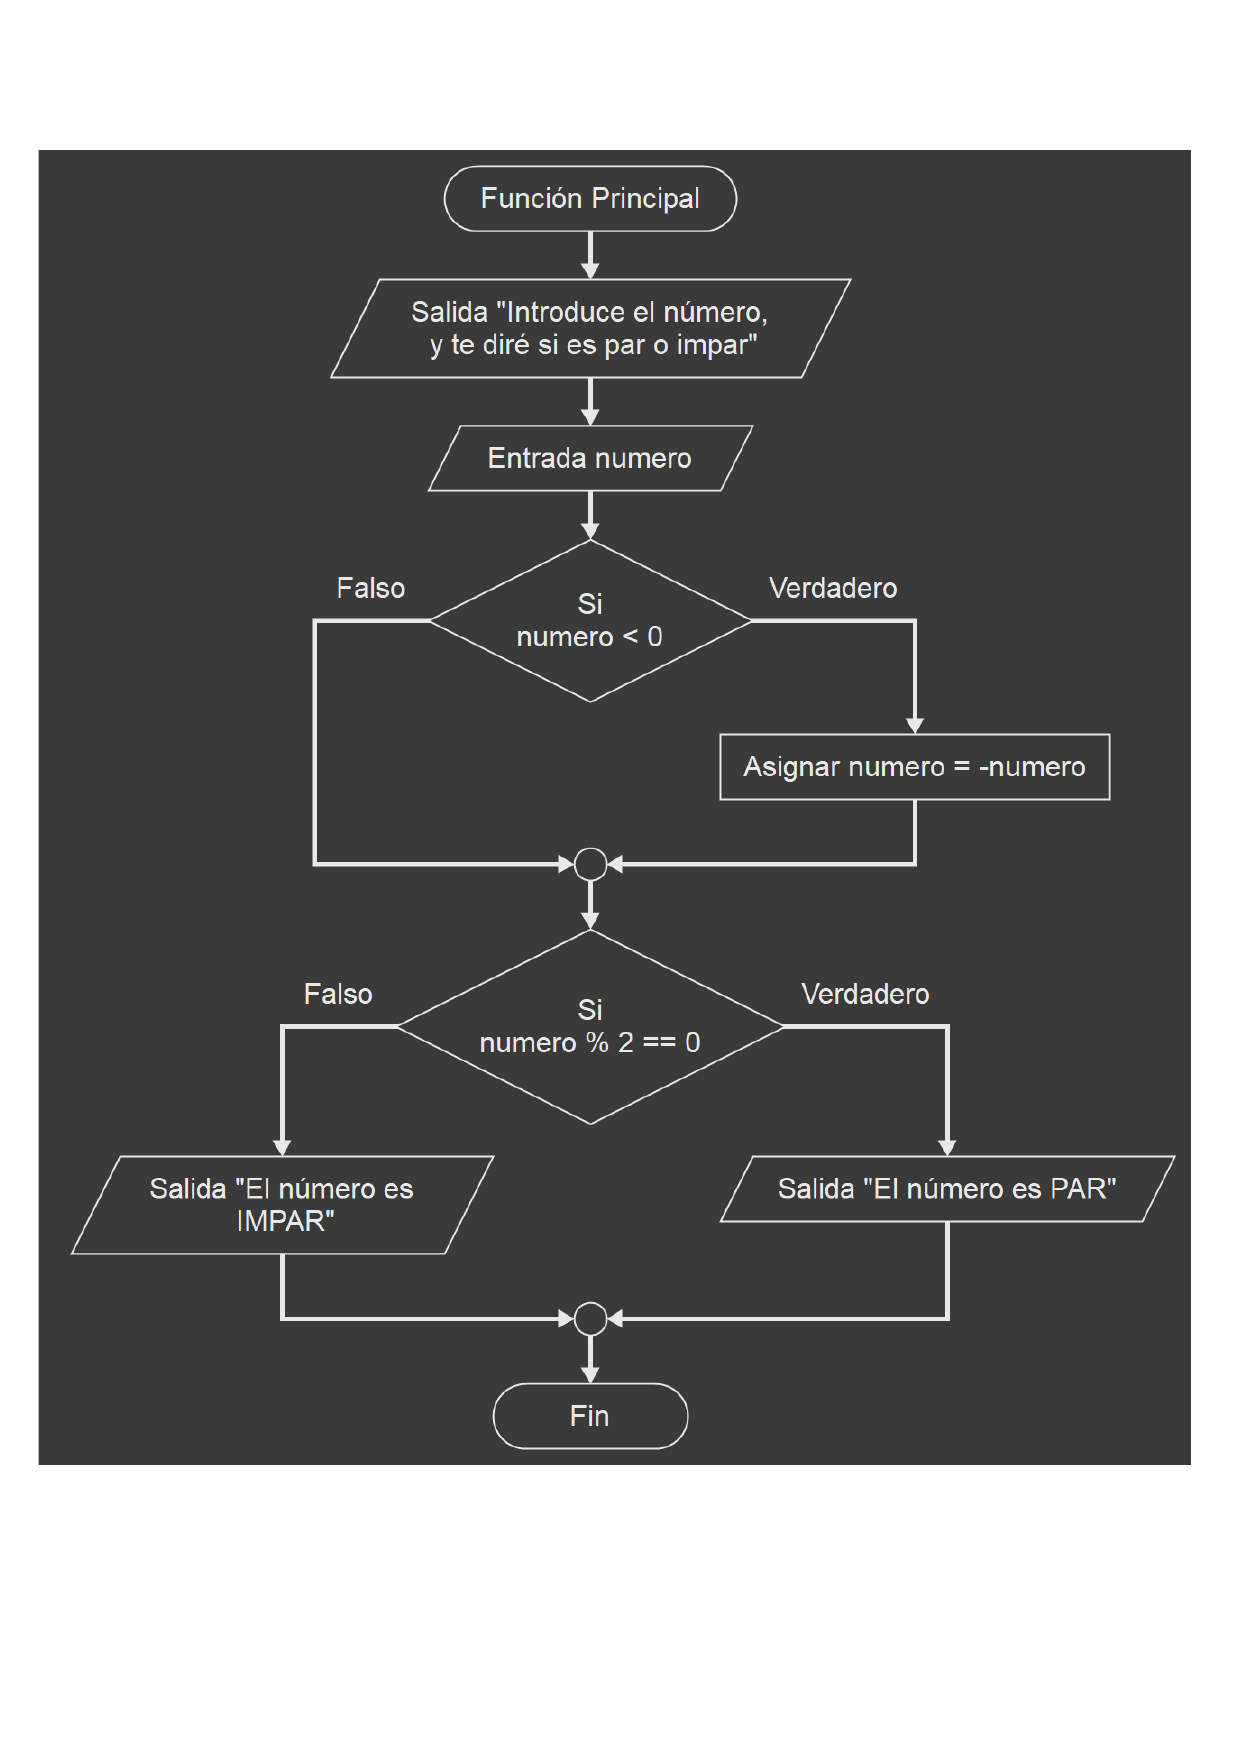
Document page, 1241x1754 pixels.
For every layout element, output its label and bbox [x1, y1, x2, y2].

picture [38, 150, 1191, 1465]
